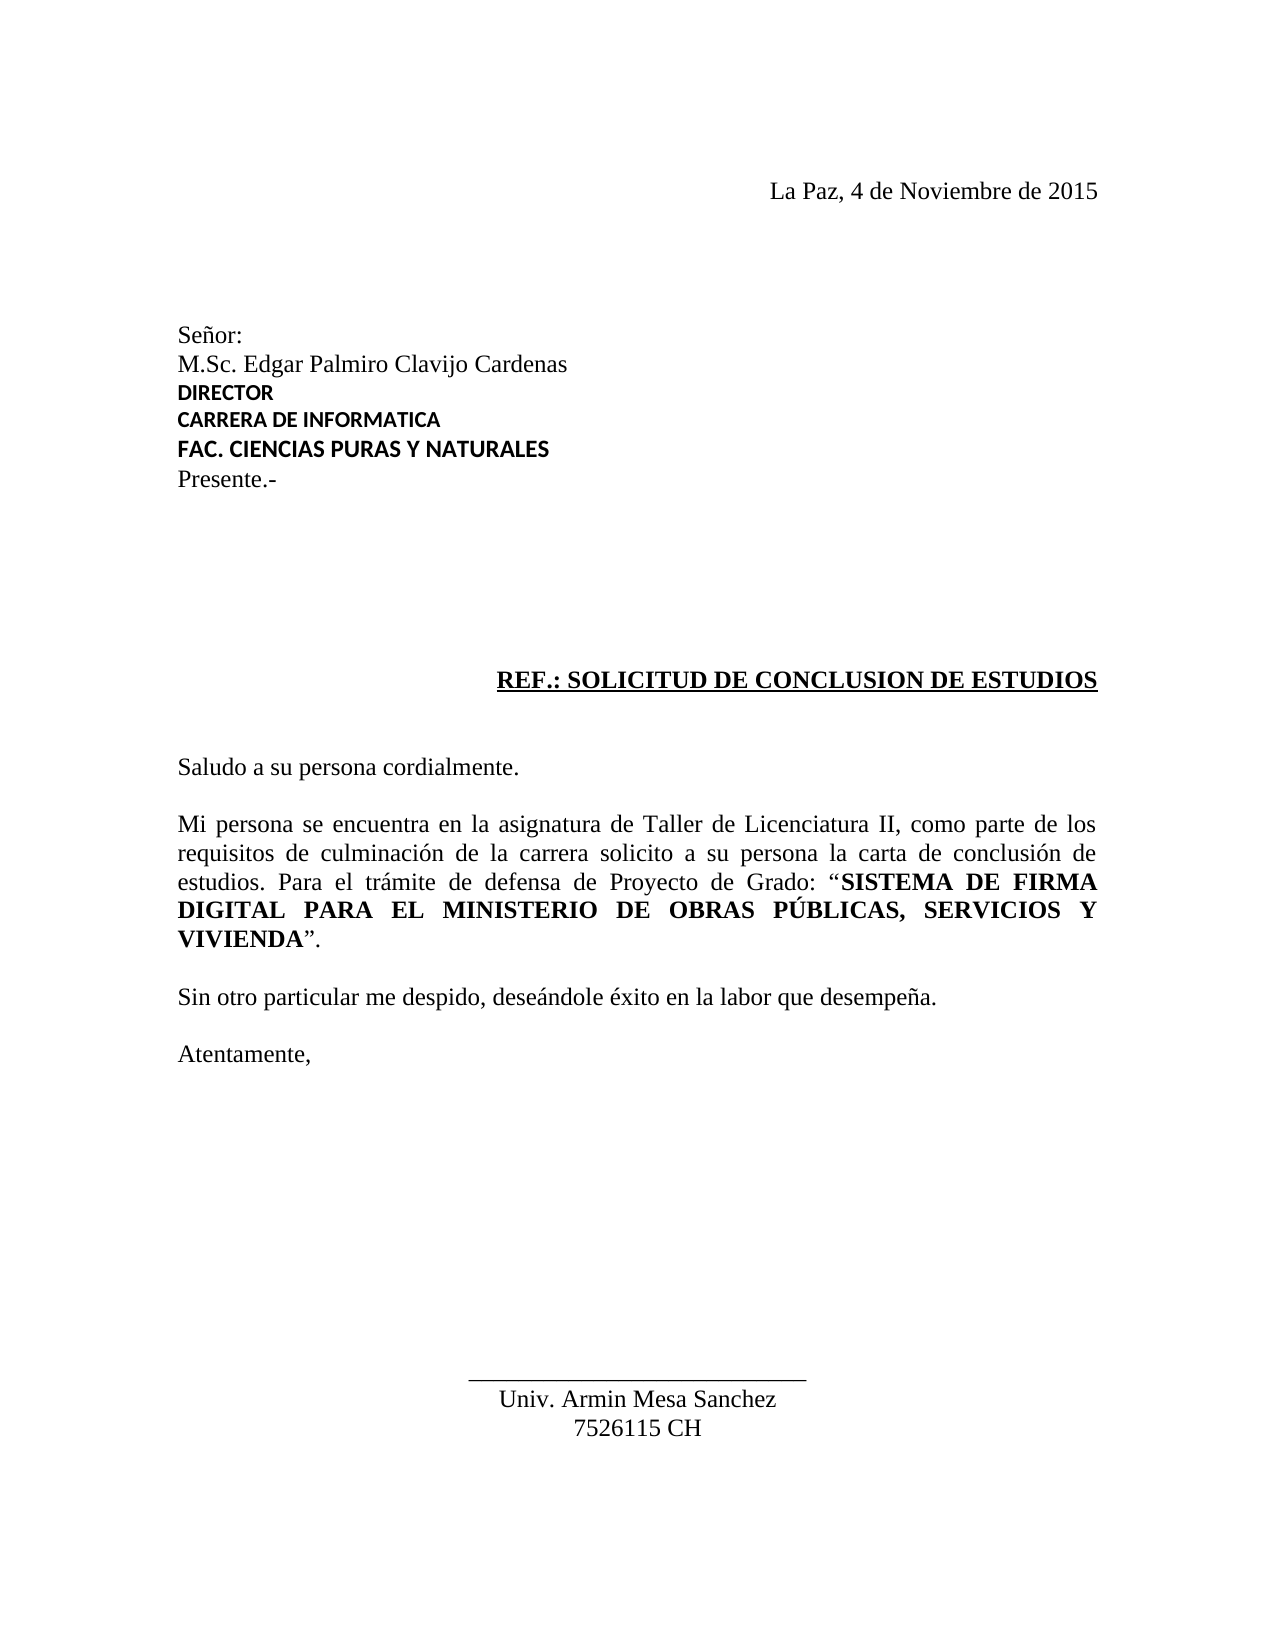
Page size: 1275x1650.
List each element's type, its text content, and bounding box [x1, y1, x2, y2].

text FAC. CIENCIAS PURAS Y NATURALES [177, 434, 1098, 464]
text Univ. Armin Mesa Sanchez [177, 1384, 1098, 1413]
text M.Sc. Edgar Palmiro Clavijo Cardenas [177, 349, 1098, 378]
text Mi persona se encuentra en la asignatura de Taller de Licenciatura II, como parte de los requisitos de culminación de la carrera solicito a su persona la carta de conclusión de estudios. Para el trámite de defensa de Proyecto de Grado: “SISTEMA DE FIRMA DIGITAL PARA EL MINISTERIO DE OBRAS PÚBLICAS, SERVICIOS Y VIVIENDA”. [177, 809, 1098, 953]
text La Paz, 4 de Noviembre de 2015 [177, 176, 1098, 205]
text REF.: SOLICITUD DE CONCLUSION DE ESTUDIOS [177, 665, 1098, 694]
text CARRERA DE INFORMATICA [177, 406, 1098, 434]
text Señor: [177, 320, 1098, 349]
text DIRECTOR [177, 378, 1098, 406]
text Presente.- [177, 464, 1098, 493]
text Atentamente, [177, 1039, 1098, 1068]
text 7526115 CH [177, 1413, 1098, 1442]
text ___________________________ [177, 1355, 1098, 1384]
text Sin otro particular me despido, deseándole éxito en la labor que desempeña. [177, 982, 1098, 1010]
text Saludo a su persona cordialmente. [177, 752, 1098, 780]
